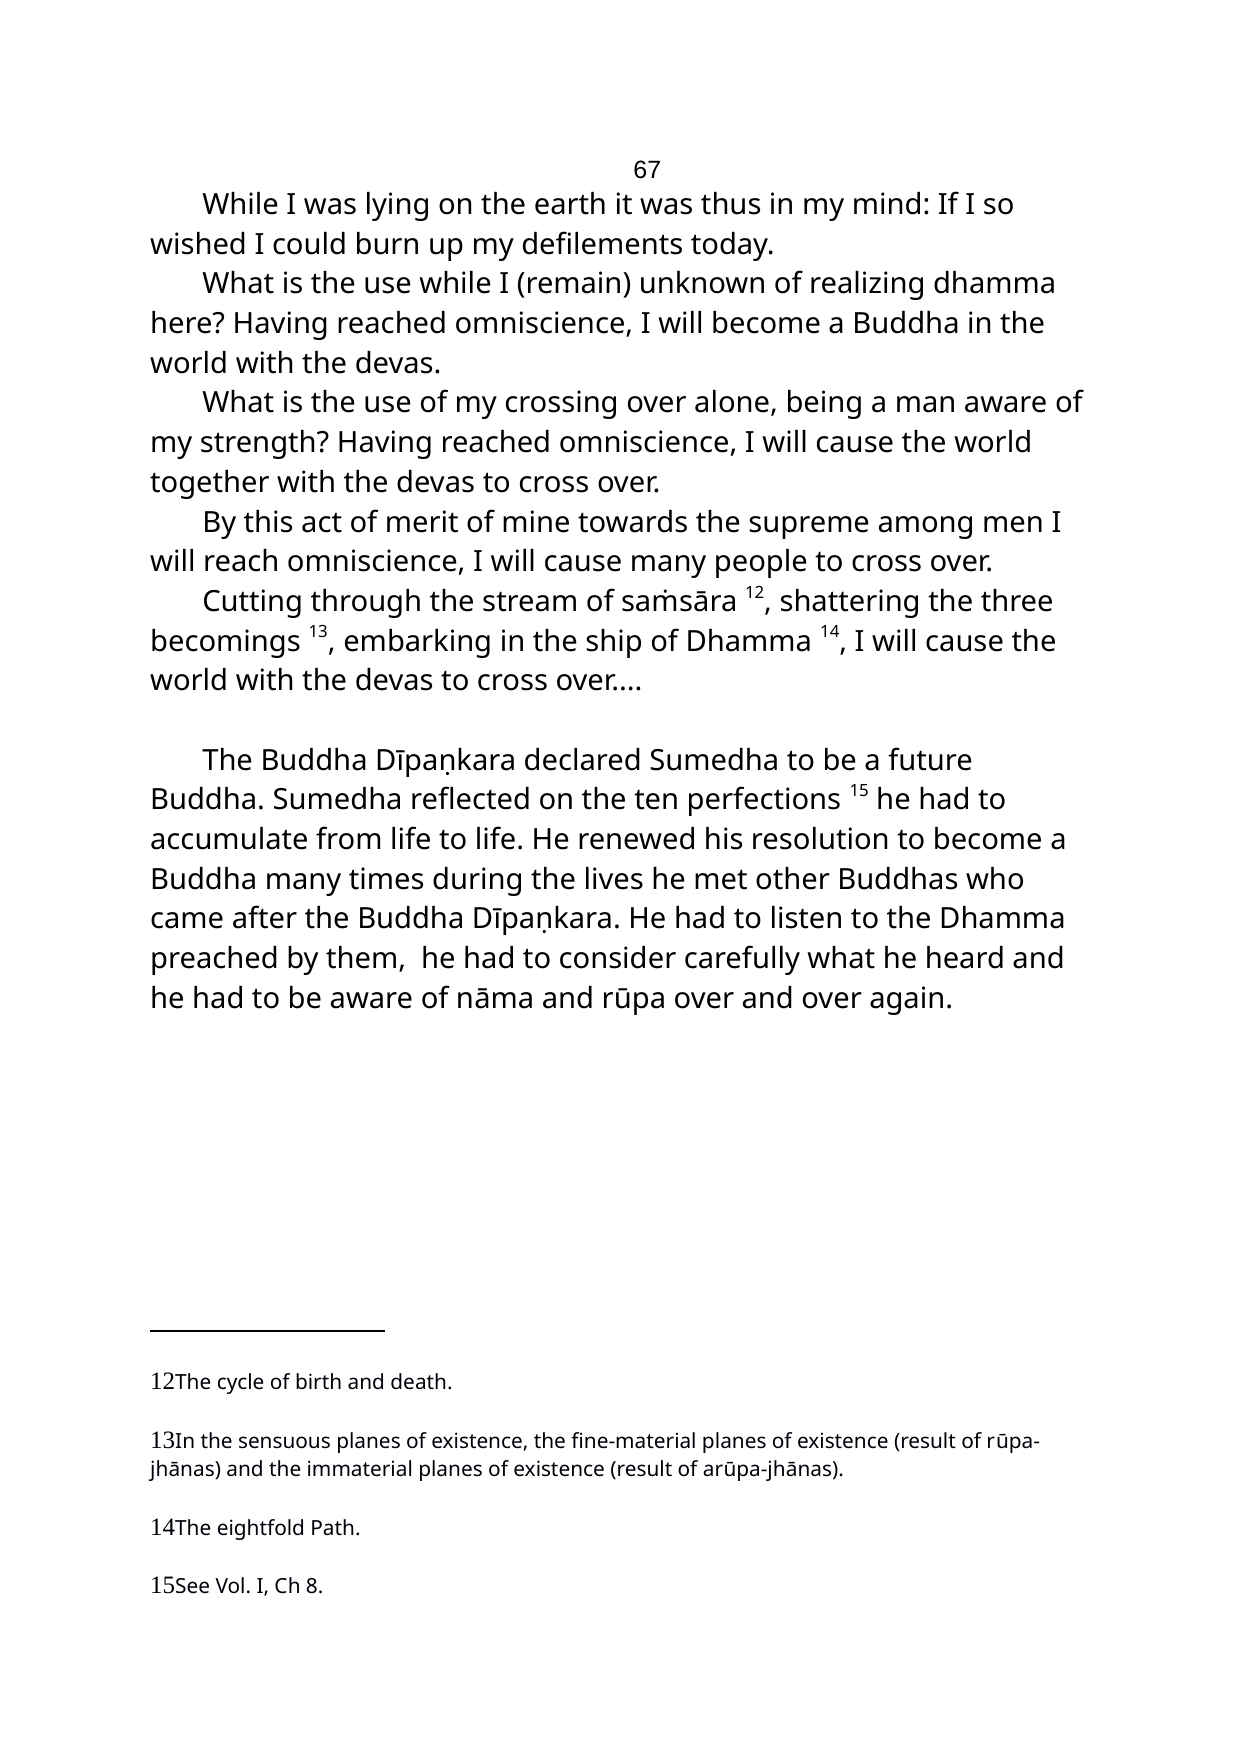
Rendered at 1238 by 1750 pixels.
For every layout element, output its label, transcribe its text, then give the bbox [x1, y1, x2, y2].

text By this act of merit of mine towards the supreme among men I will reach omniscience, I will cause many people to cross over. [150, 501, 1087, 580]
text In the sensuous planes of existence, the fine-material planes of existence (result of rūpa-jhānas) and the immaterial planes of existence (result of arūpa-jhānas). [150, 1425, 1087, 1483]
text The Buddha Dīpaṇkara declared Sumedha to be a future Buddha. Sumedha reflected on the ten perfections he had to accumulate from life to life. He renewed his resolution to become a Buddha many times during the lives he met other Buddhas who came after the Buddha Dīpaṇkara. He had to listen to the Dhamma preached by them, he had to consider carefully what he heard and he had to be aware of nāma and rūpa over and over again. [150, 739, 1087, 1017]
text Cutting through the stream of saṁsāra , shattering the three becomings , embarking in the ship of Dhamma , I will cause the world with the devas to cross over.... [150, 580, 1087, 699]
text The cycle of birth and death. [150, 1366, 1087, 1396]
text What is the use while I (remain) unknown of realizing dhamma here? Having reached omniscience, I will become a Buddha in the world with the devas. [150, 263, 1087, 382]
text The eightfold Path. [150, 1512, 1087, 1541]
text What is the use of my crossing over alone, being a man aware of my strength? Having reached omniscience, I will cause the world together with the devas to cross over. [150, 382, 1087, 501]
text See Vol. I, Ch 8. [150, 1571, 1087, 1600]
text While I was lying on the earth it was thus in my mind: If I so wished I could burn up my defilements today. [150, 183, 1087, 263]
